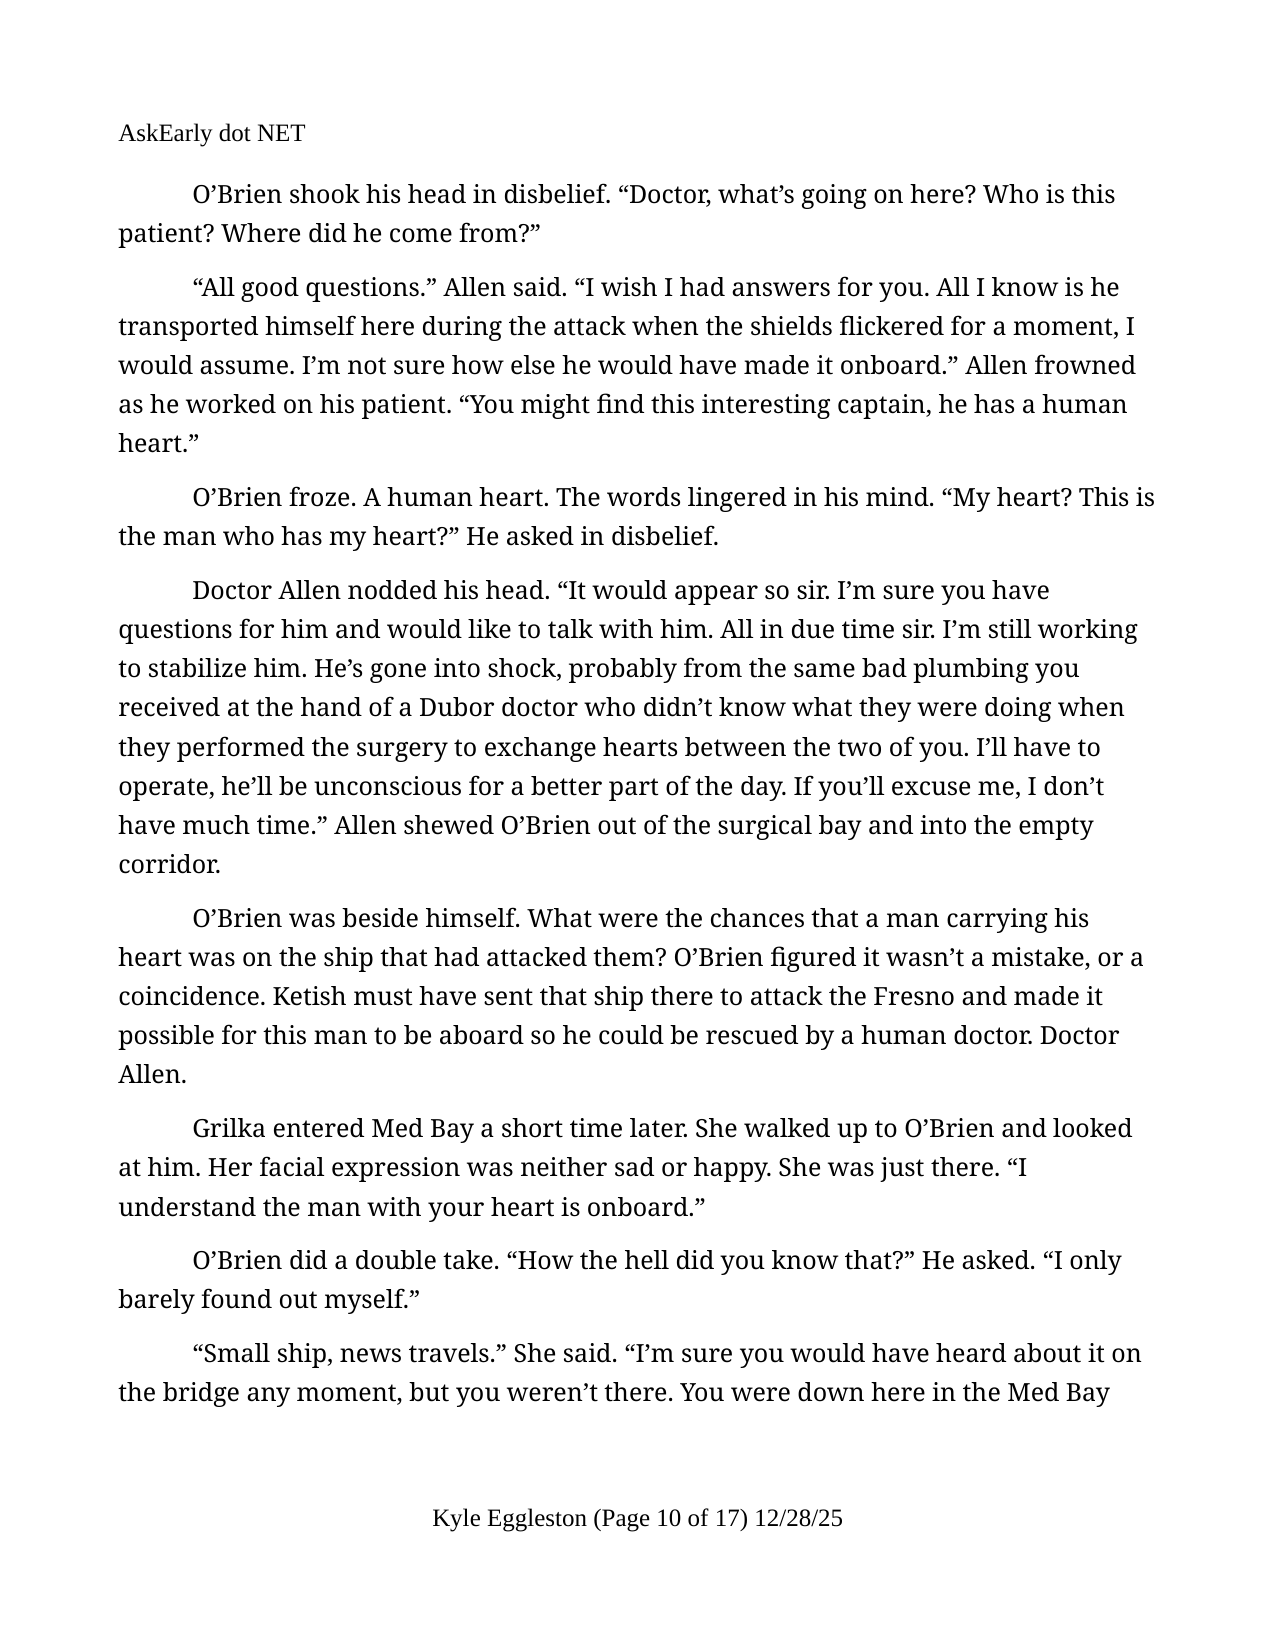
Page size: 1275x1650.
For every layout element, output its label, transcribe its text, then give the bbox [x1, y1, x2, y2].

text O’Brien did a double take. “How the hell did you know that?” He asked. “I only barely found out myself.” [118, 1243, 1157, 1316]
text “All good questions.” Allen said. “I wish I had answers for you. All I know is he transported himself here during the attack when the shields flickered for a moment, I would assume. I’m not sure how else he would have made it onboard.” Allen frowned as he worked on his patient. “You might find this interesting captain, he has a human heart.” [118, 269, 1157, 460]
text “Small ship, news travels.” She said. “I’m sure you would have heard about it on the bridge any moment, but you weren’t there. You were down here in the Med Bay [118, 1336, 1157, 1409]
text Grilka entered Med Bay a short time later. She walked up to O’Brien and looked at him. Her facial expression was neither sad or happy. She was just there. “I understand the man with your heart is onboard.” [118, 1111, 1157, 1223]
text O’Brien shook his head in disbelief. “Doctor, what’s going on here? Who is this patient? Where did he come from?” [118, 176, 1157, 249]
text O’Brien froze. A human heart. The words lingered in his mind. “My heart? This is the man who has my heart?” He asked in disbelief. [118, 480, 1157, 553]
text Doctor Allen nodded his head. “It would appear so sir. I’m sure you have questions for him and would like to talk with him. All in due time sir. I’m still working to stabilize him. He’s gone into shock, probably from the same bad plumbing you received at the hand of a Dubor doctor who didn’t know what they were doing when they performed the surgery to exchange hearts between the two of you. I’ll have to operate, he’ll be unconscious for a better part of the day. If you’ll excuse me, I don’t have much time.” Allen shewed O’Brien out of the surgical bay and into the empty corridor. [118, 573, 1157, 881]
text O’Brien was beside himself. What were the chances that a man carrying his heart was on the ship that had attacked them? O’Brien figured it wasn’t a mistake, or a coincidence. Ketish must have sent that ship there to attack the Fresno and made it possible for this man to be aboard so he could be rescued by a human doctor. Doctor Allen. [118, 901, 1157, 1091]
